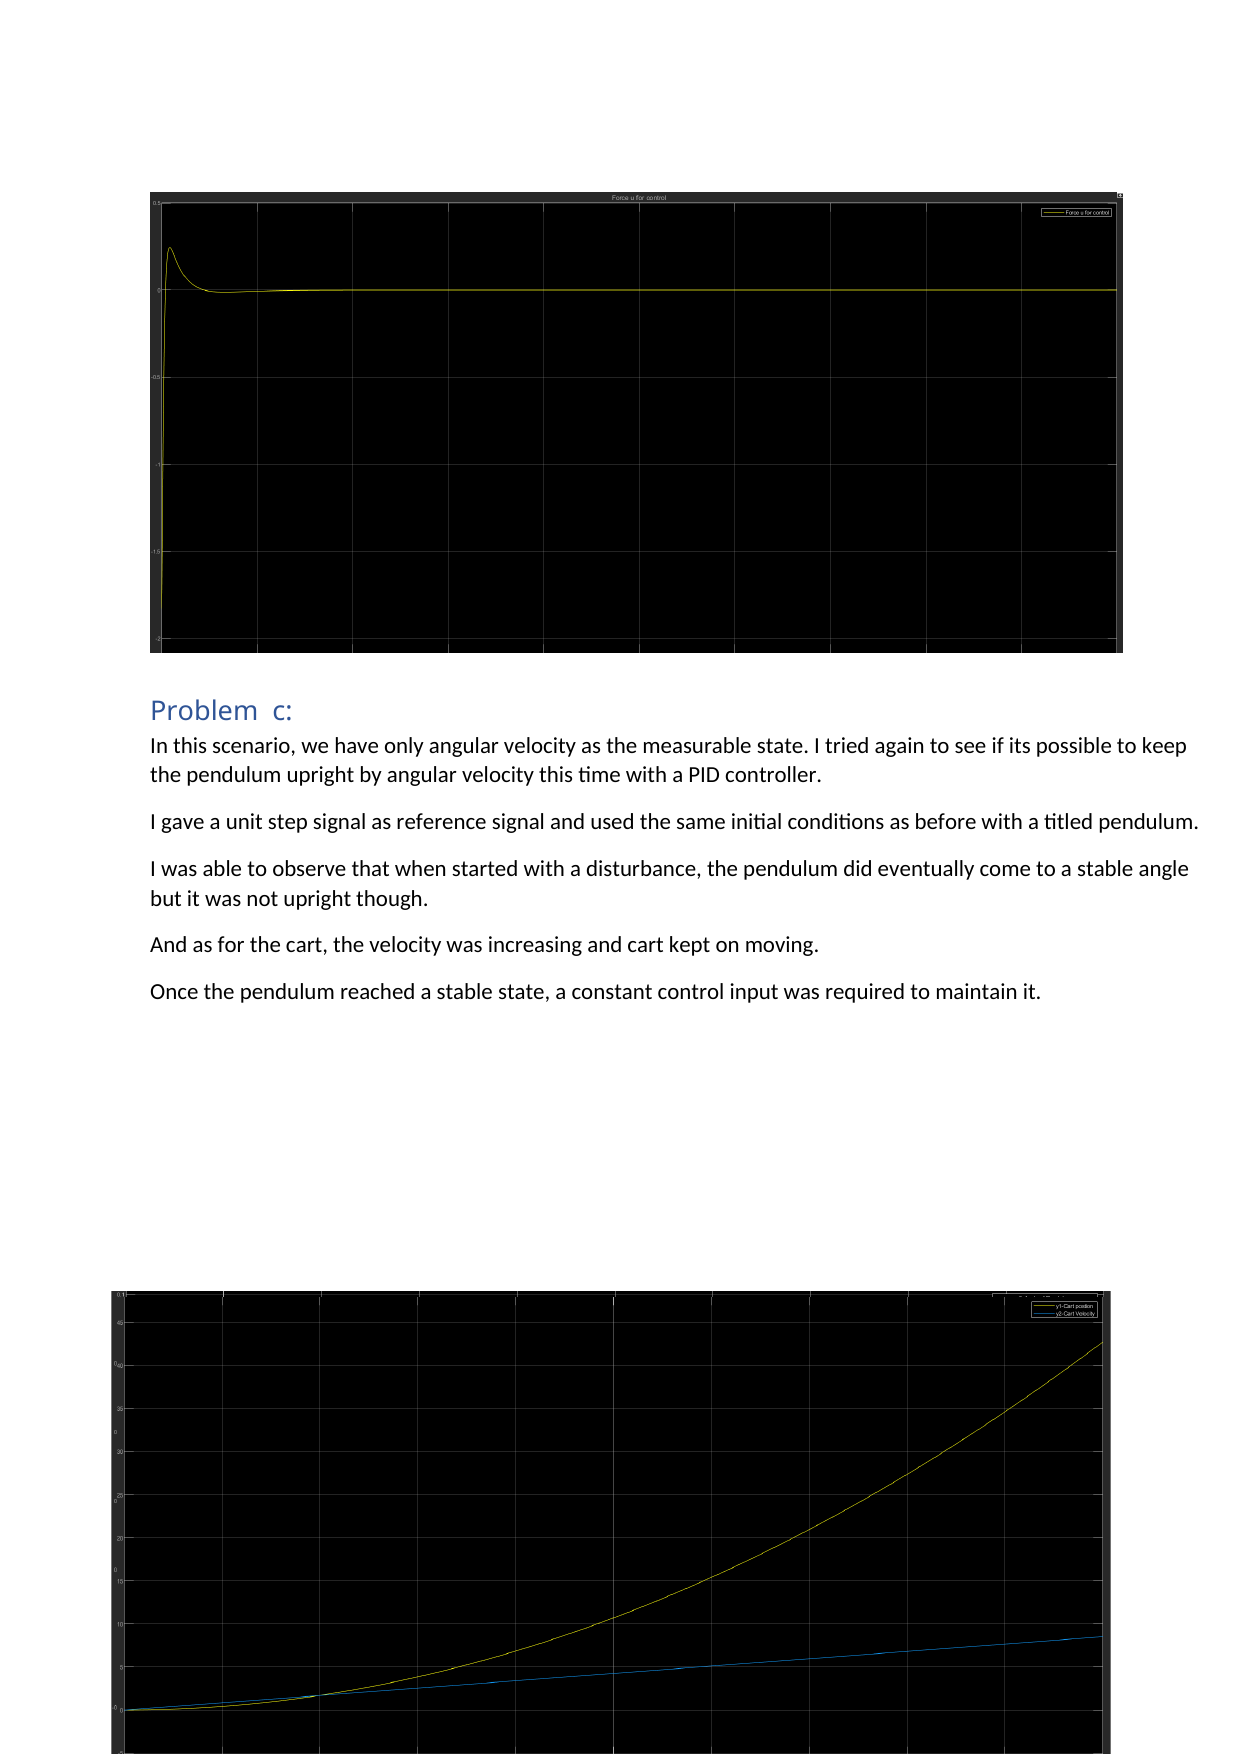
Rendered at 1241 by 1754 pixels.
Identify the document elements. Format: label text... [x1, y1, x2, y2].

text In this scenario, we have only angular velocity as the measurable state. I tried again to see if its possible to keep the pendulum upright by angular velocity this time with a PID controller. [150, 731, 1202, 789]
text I was able to observe that when started with a disturbance, the pendulum did eventually come to a stable angle but it was not upright though. [150, 854, 1202, 912]
text I gave a unit step signal as reference signal and used the same initial conditions as before with a titled pendulum. [150, 807, 1202, 835]
text Once the pendulum reached a stable state, a constant control input was required to maintain it. [150, 977, 1202, 1005]
text And as for the cart, the velocity was increasing and cart kept on moving. [150, 930, 1202, 958]
subtitle Problem c: [150, 691, 1202, 728]
